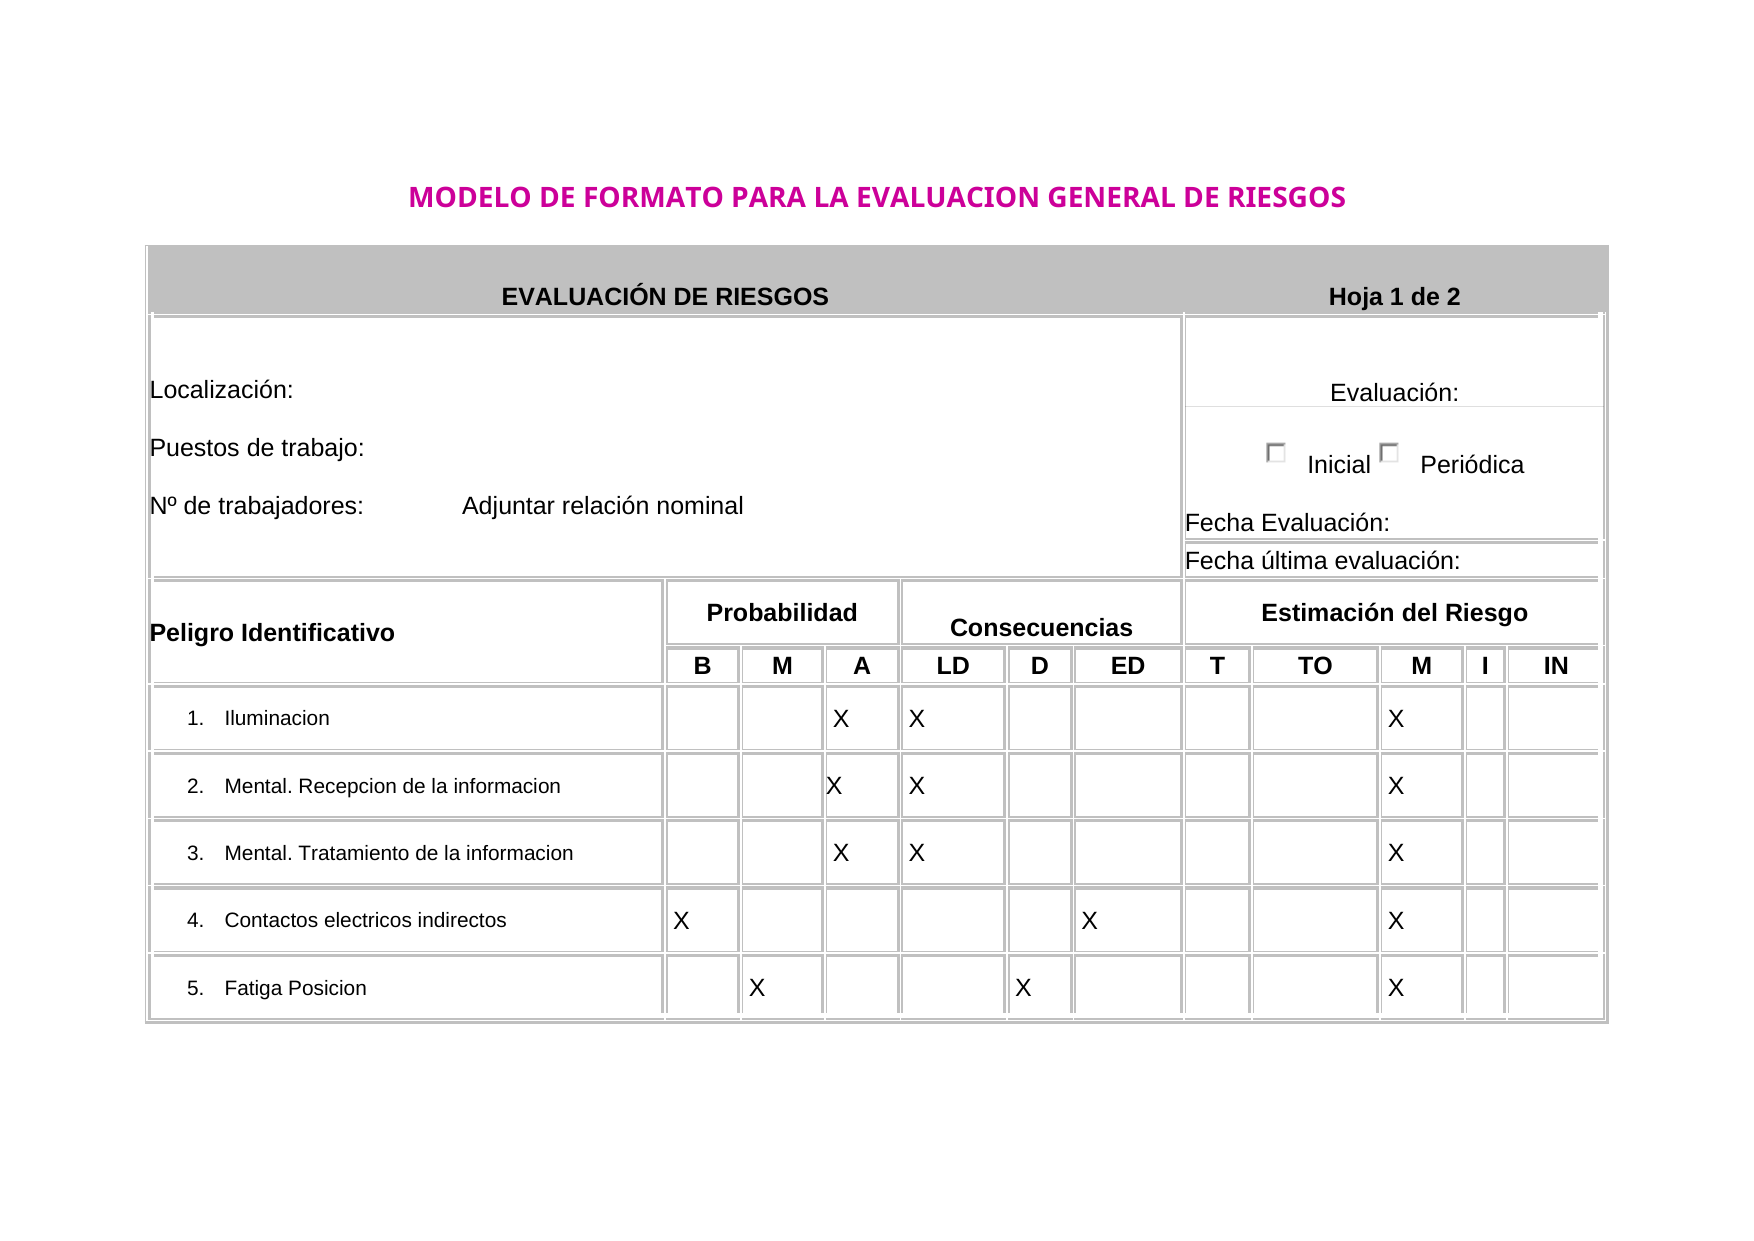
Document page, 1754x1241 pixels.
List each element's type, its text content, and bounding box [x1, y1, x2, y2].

table_cell [1076, 755, 1180, 816]
table_cell [668, 822, 737, 883]
table_cell [1467, 890, 1503, 951]
table_cell X [1076, 890, 1180, 951]
table_cell [743, 822, 821, 883]
table_cell [827, 890, 897, 951]
table_cell [1186, 890, 1248, 951]
table_cell X [1006, 951, 1073, 1018]
table_cell [1254, 822, 1376, 883]
table_cell X [903, 822, 1003, 883]
table_cell Fatiga Posicion [148, 951, 664, 1018]
table_cell X [1379, 951, 1464, 1018]
table_cell X [1382, 755, 1461, 816]
table_cell [1467, 688, 1503, 749]
table_cell [1073, 951, 1183, 1018]
table_cell [1506, 816, 1606, 883]
table_cell [1010, 755, 1070, 816]
table_cell [1467, 822, 1503, 883]
table_cell ED [1076, 650, 1180, 681]
table_cell [1183, 951, 1251, 1018]
table_cell Contactos electricos indirectos [148, 883, 664, 951]
table_cell X [740, 951, 824, 1018]
table_cell X [1382, 890, 1461, 951]
table_cell [1506, 681, 1606, 749]
table_cell [1467, 755, 1503, 816]
table_cell Mental. Tratamiento de la informacion [148, 816, 664, 883]
table_cell [1010, 688, 1070, 749]
table_cell IN [1506, 643, 1606, 681]
table_cell [824, 951, 900, 1018]
table_cell [743, 890, 821, 951]
table_cell Probabilidad [668, 582, 897, 643]
table_cell [1186, 755, 1248, 816]
table_cell [743, 755, 821, 816]
table_cell [1251, 951, 1379, 1018]
table_cell X [903, 755, 1003, 816]
table_cell X [827, 755, 897, 816]
table_cell X [1382, 688, 1461, 749]
table_cell [1254, 688, 1376, 749]
table_cell X [668, 890, 737, 951]
table_cell Peligro Identificativo [148, 576, 664, 681]
table_cell X [827, 822, 897, 883]
table_cell [1010, 822, 1070, 883]
table_cell [743, 688, 821, 749]
table_cell Iluminacion [148, 681, 664, 749]
subtitle MODELO DE FORMATO PARA LA EVALUACION GENERAL DE RIESGOS [148, 177, 1606, 216]
table_cell [1076, 688, 1180, 749]
table_cell TO [1254, 650, 1376, 681]
table_cell Localización: Puestos de trabajo: Nº de trabajadores: Adjuntar relación nominal [148, 312, 1183, 576]
table_cell A [827, 650, 897, 681]
table_cell [668, 688, 737, 749]
table_cell [1506, 749, 1606, 816]
table_cell M [1382, 650, 1461, 681]
table_cell X [903, 688, 1003, 749]
table_cell X [827, 688, 897, 749]
table_cell M [743, 650, 821, 681]
table_header Hoja 1 de 2 [1183, 246, 1606, 312]
table_cell [668, 755, 737, 816]
table_cell [903, 890, 1003, 951]
table_cell [1506, 951, 1606, 1018]
table_cell [664, 951, 740, 1018]
table_cell Fecha última evaluación: [1183, 538, 1606, 576]
table_cell [1186, 822, 1248, 883]
table_cell Evaluación: Principio del formulario Inicial Periódica Final del formulario Fecha Evaluación: [1186, 407, 1603, 538]
table_cell T [1186, 650, 1248, 681]
table_cell [1186, 688, 1248, 749]
table_cell Evaluación: Principio del formulario Inicial Periódica Final del formulario Fecha Evaluación: [1183, 312, 1606, 538]
table_cell [900, 951, 1006, 1018]
table_cell Estimación del Riesgo [1183, 576, 1606, 643]
table_cell Mental. Recepcion de la informacion [148, 749, 664, 816]
table_cell D [1010, 650, 1070, 681]
table_cell [1010, 890, 1070, 951]
table_header EVALUACIÓN DE RIESGOS [151, 251, 1183, 312]
table_cell [1254, 890, 1376, 951]
table_cell LD [903, 650, 1003, 681]
table_cell [1076, 822, 1180, 883]
table_cell B [668, 650, 737, 681]
table_cell [1254, 755, 1376, 816]
table_cell I [1467, 650, 1503, 681]
table_cell [1506, 883, 1606, 951]
table_cell X [1382, 822, 1461, 883]
table_cell [1464, 951, 1506, 1018]
table_cell Consecuencias [903, 582, 1180, 643]
